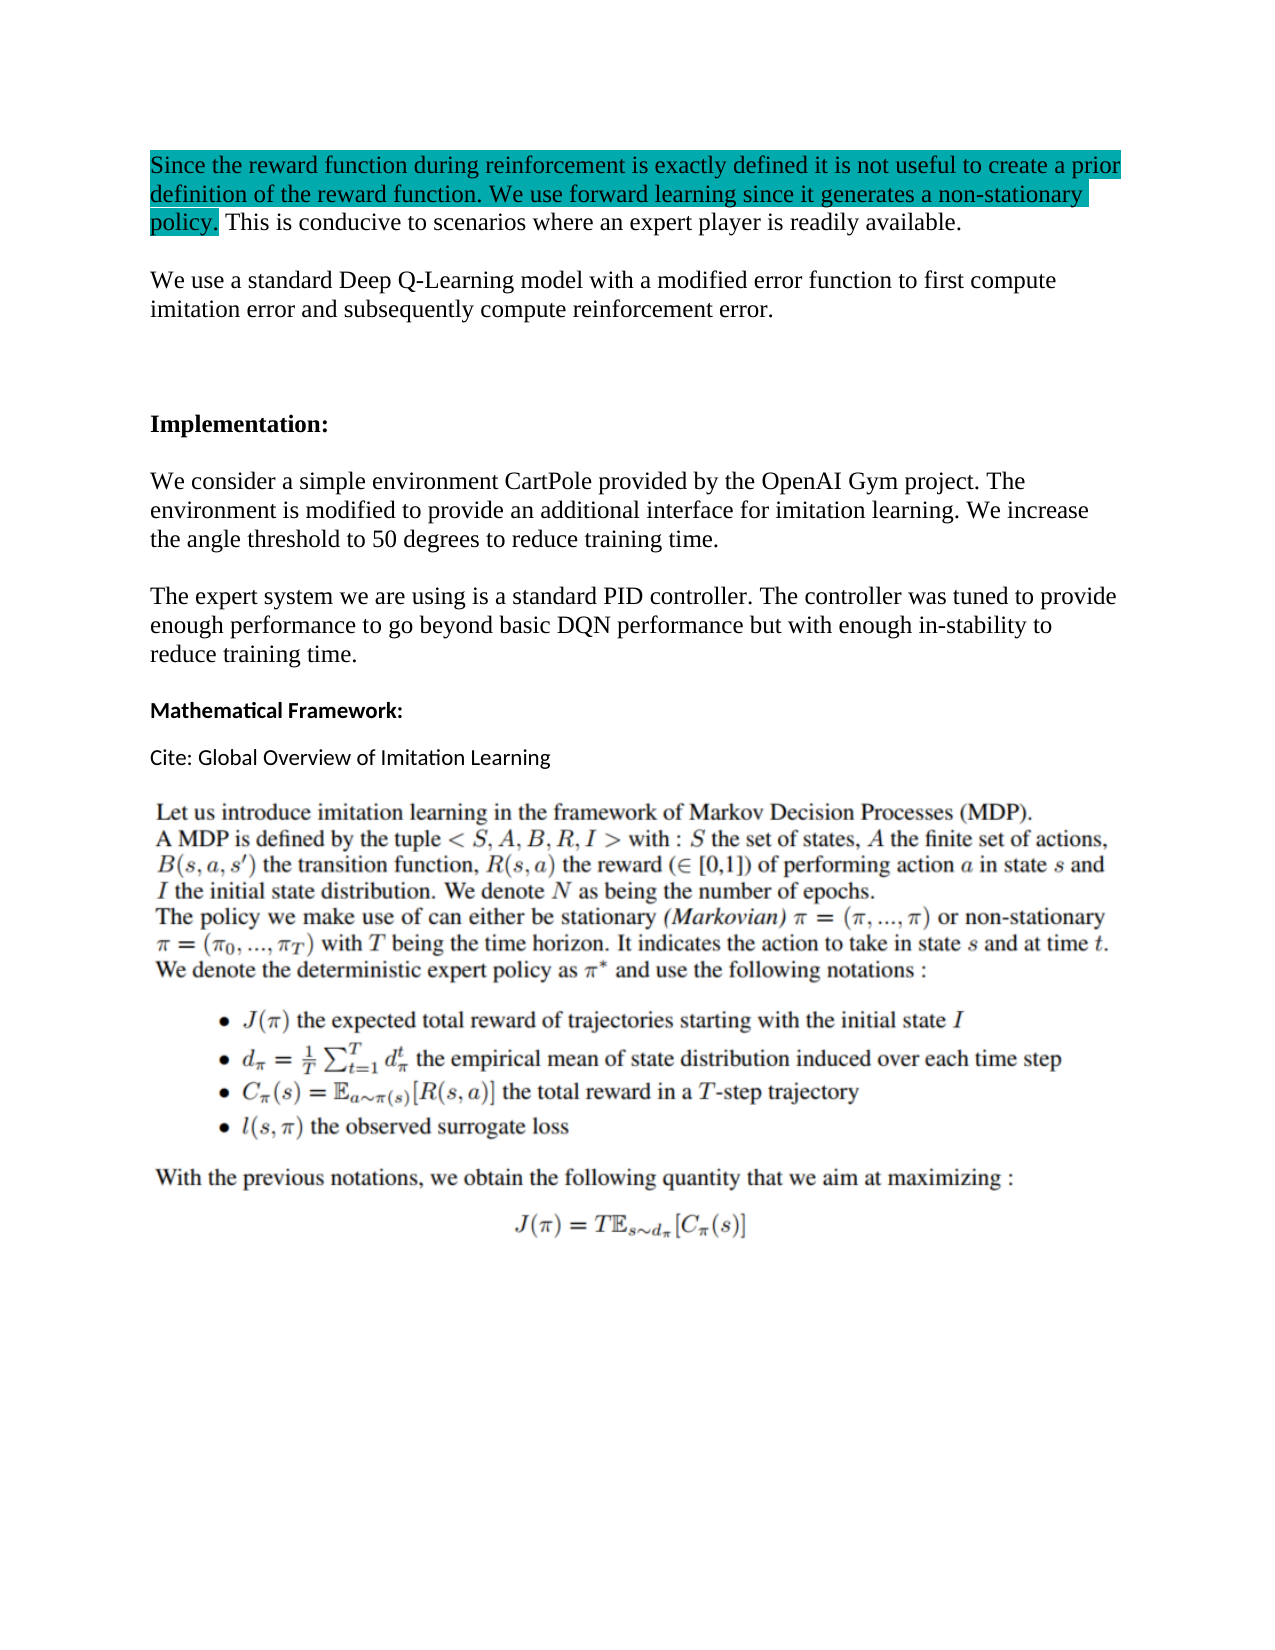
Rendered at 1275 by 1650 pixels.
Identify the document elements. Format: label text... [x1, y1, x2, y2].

text Cite: Global Overview of Imitation Learning [150, 743, 1125, 771]
text Implementation: [150, 409, 1125, 437]
text Since the reward function during reinforcement is exactly defined it is not useful to create a prior definition of the reward function. We use forward learning since it generates a non-stationary policy. This is conducive to scenarios where an expert player is readily available. [150, 150, 1125, 236]
picture [150, 789, 1125, 1271]
text We use a standard Deep Q-Learning model with a modified error function to first compute imitation error and subsequently compute reinforcement error. [150, 265, 1125, 322]
text The expert system we are using is a standard PID controller. The controller was tuned to provide enough performance to go beyond basic DQN performance but with enough in-stability to reduce training time. [150, 581, 1125, 667]
text Mathematical Framework: [150, 696, 1125, 724]
text We consider a simple environment CartPole provided by the OpenAI Gym project. The environment is modified to provide an additional interface for imitation learning. We increase the angle threshold to 50 degrees to reduce training time. [150, 466, 1125, 552]
